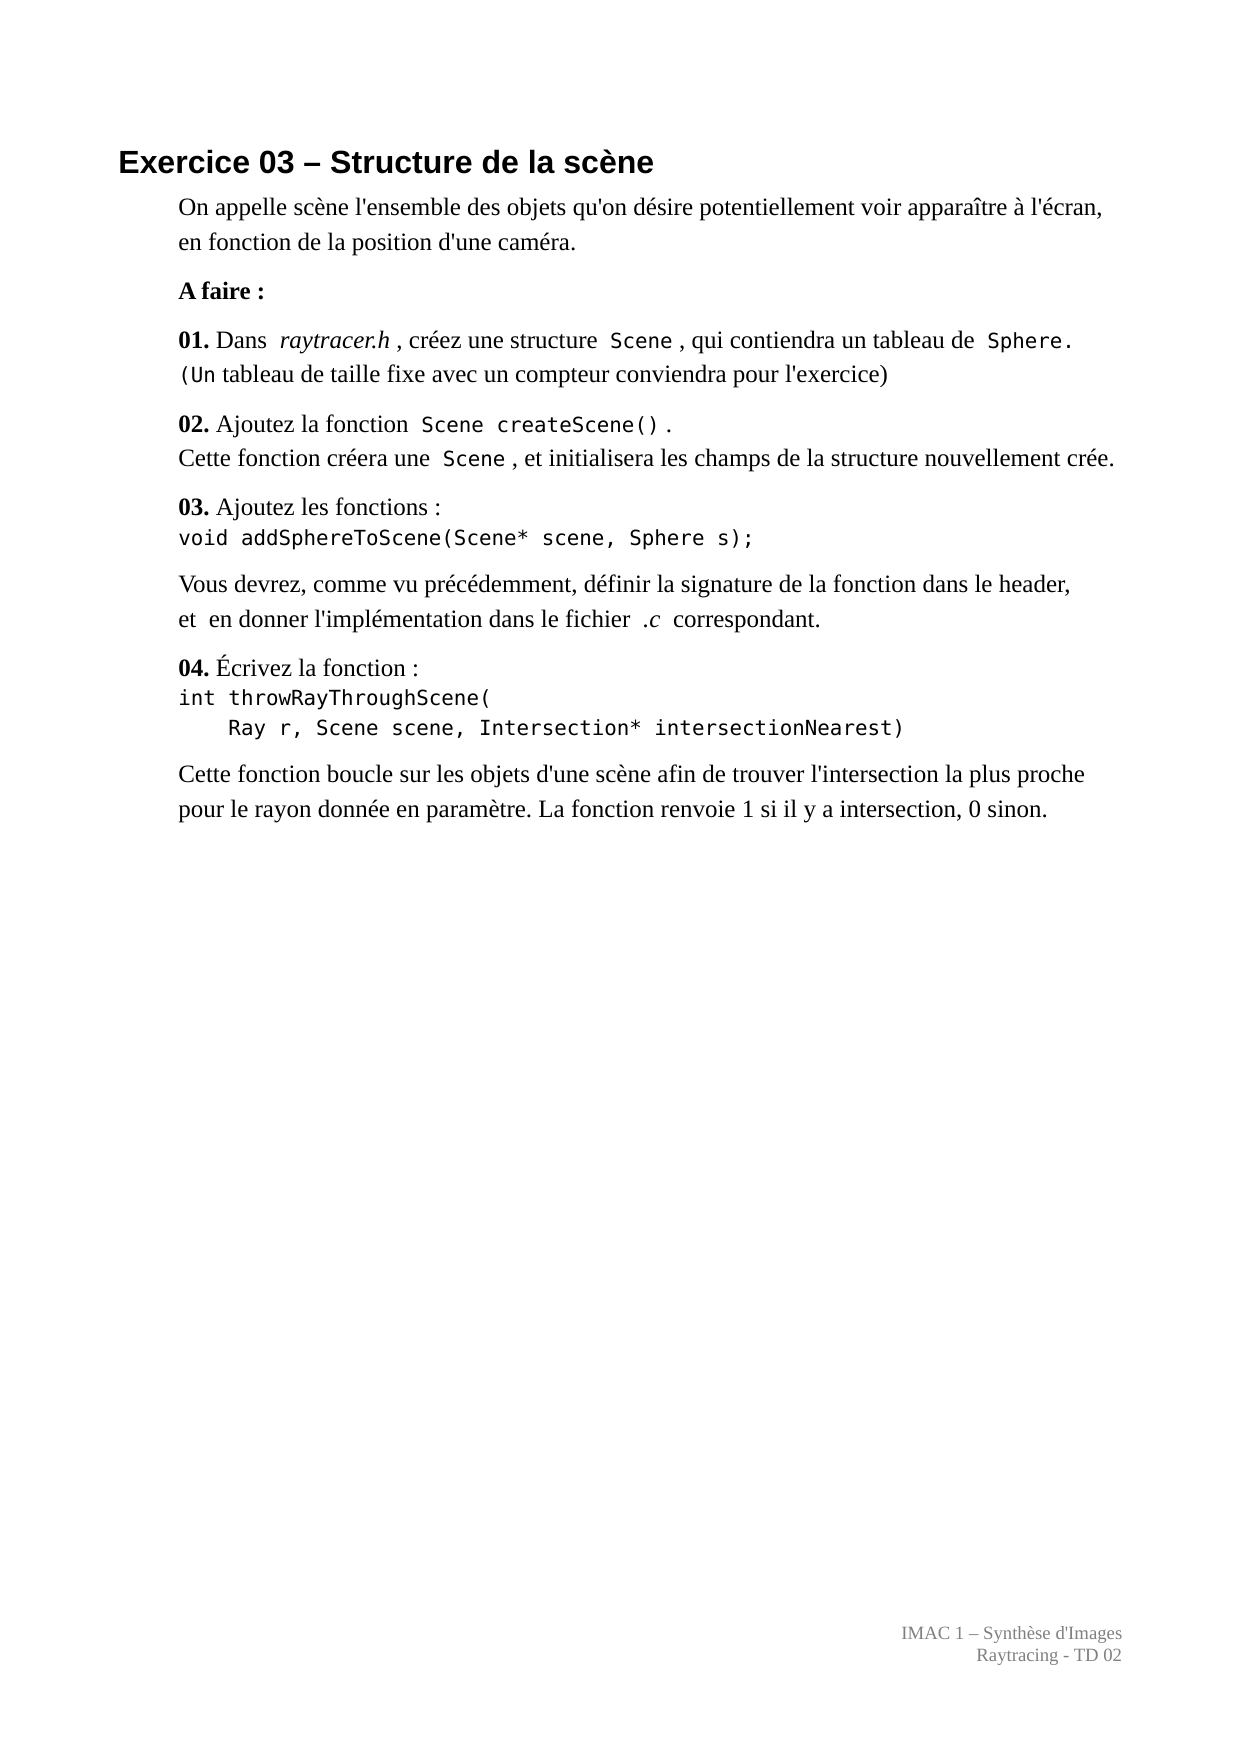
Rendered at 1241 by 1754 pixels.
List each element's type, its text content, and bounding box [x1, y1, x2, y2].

text Vous devrez, comme vu précédemment, définir la signature de la fonction dans le header, et en donner l'implémentation dans le fichier .c correspondant. [178, 569, 1122, 633]
text On appelle scène l'ensemble des objets qu'on désire potentiellement voir apparaître à l'écran, en fonction de la position d'une caméra. [178, 192, 1122, 256]
text 04. Écrivez la fonction : int throwRayThroughScene( Ray r, Scene scene, Intersection* intersectionNearest) [178, 653, 1122, 740]
text 01. Dans raytracer.h , créez une structure Scene , qui contiendra un tableau de Sphere. (Un tableau de taille fixe avec un compteur conviendra pour l'exercice) [178, 325, 1122, 388]
subtitle Exercice 03 – Structure de la scène [118, 143, 1122, 180]
text A faire : [178, 276, 1122, 305]
text 02. Ajoutez la fonction Scene createScene() . Cette fonction créera une Scene , et initialisera les champs de la structure nouvellement crée. [178, 409, 1122, 472]
text 03. Ajoutez les fonctions : void addSphereToScene(Scene* scene, Sphere s); [178, 492, 1122, 550]
text Cette fonction boucle sur les objets d'une scène afin de trouver l'intersection la plus proche pour le rayon donnée en paramètre. La fonction renvoie 1 si il y a intersection, 0 sinon. [178, 759, 1122, 822]
